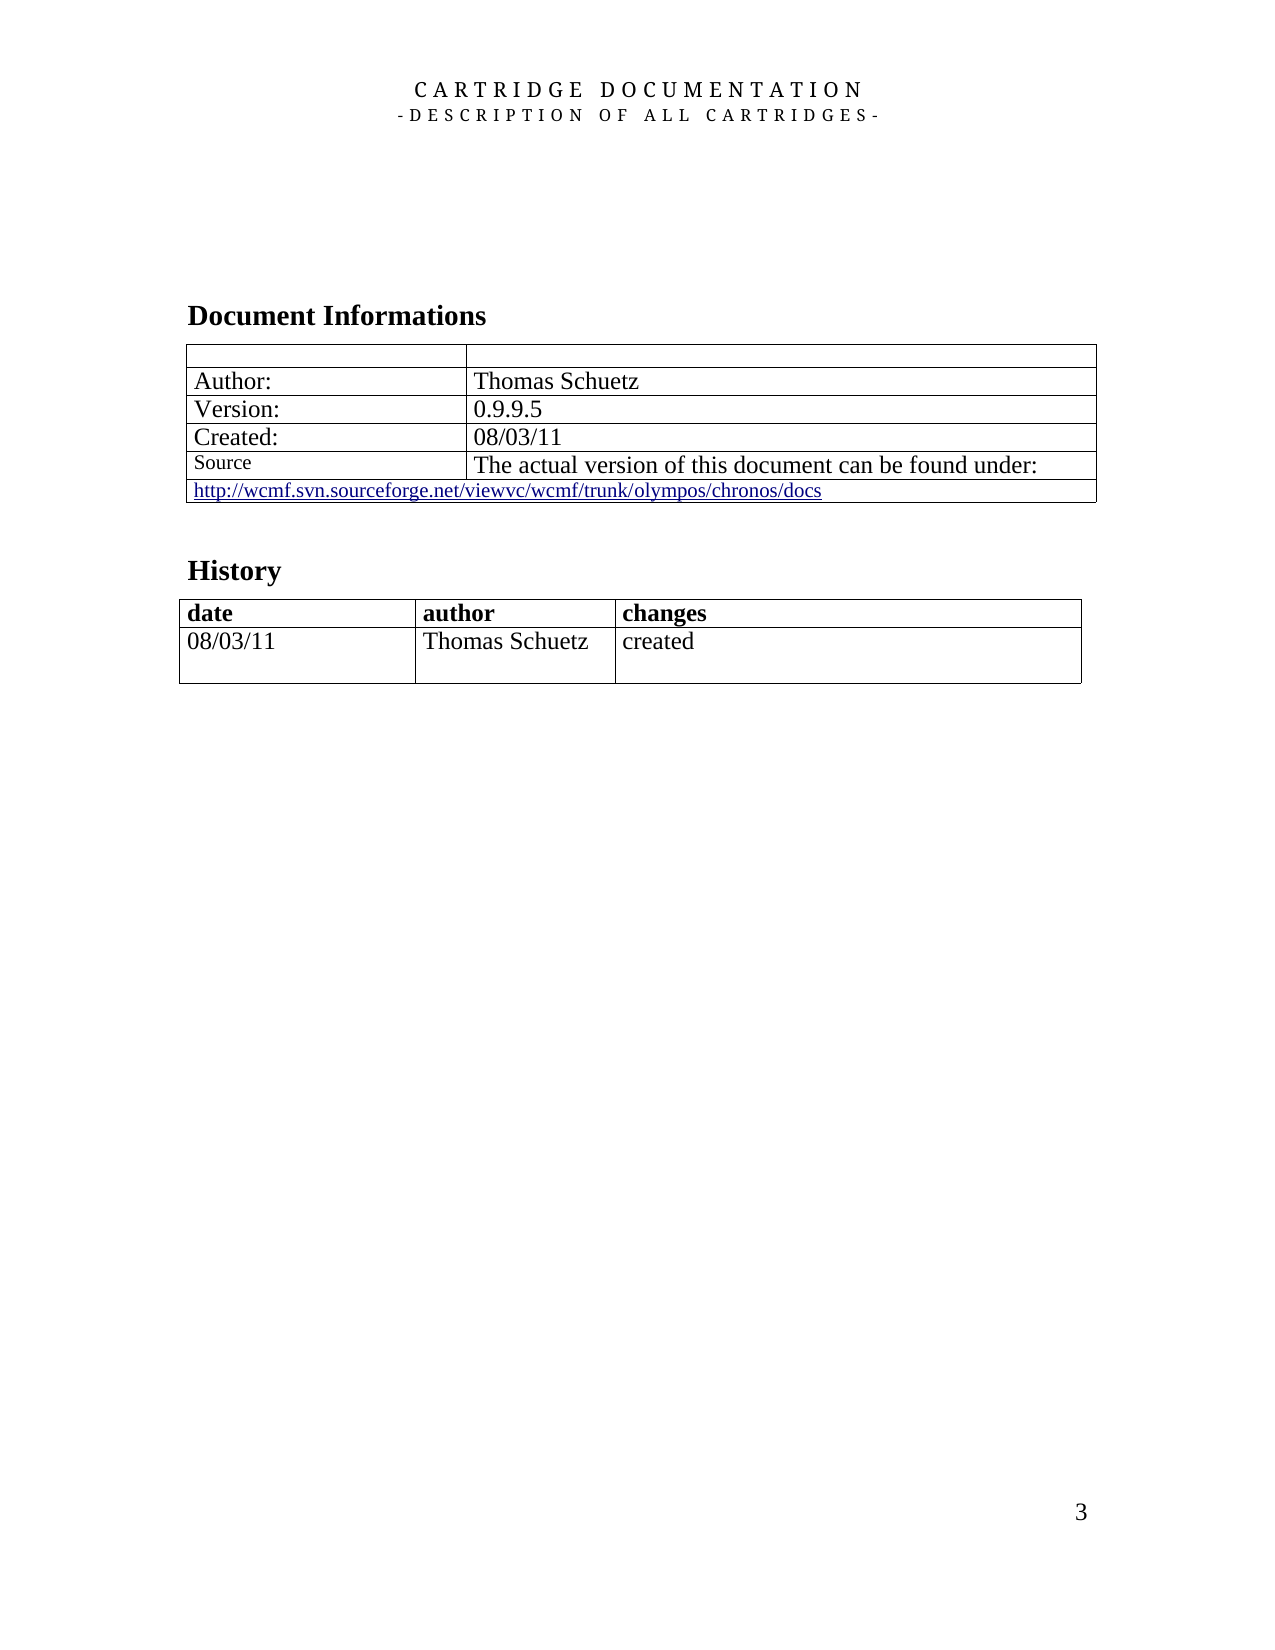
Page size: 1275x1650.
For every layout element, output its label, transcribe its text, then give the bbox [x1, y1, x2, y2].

table_cell 08/03/11 [180, 628, 415, 683]
subtitle Document Informations [187, 299, 1087, 332]
table_header date [180, 600, 415, 627]
table_cell Author: [187, 368, 466, 395]
table_header changes [616, 600, 1081, 627]
table_cell http://wcmf.svn.sourceforge.net/viewvc/wcmf/trunk/olympos/chronos/docs [187, 480, 1096, 502]
table_cell Version: [187, 396, 466, 423]
table_header author [416, 600, 615, 627]
table_header [187, 345, 466, 367]
table_cell created [616, 628, 1081, 683]
table_cell Thomas Schuetz [467, 368, 1096, 395]
table_cell The actual version of this document can be found under: [467, 452, 1096, 478]
subtitle History [187, 554, 1087, 587]
table_cell 0.9.9.5 [467, 396, 1096, 423]
table_cell Thomas Schuetz [416, 628, 615, 683]
table_cell Source [187, 452, 466, 478]
table_cell Created: [187, 424, 466, 451]
table_cell 08/03/11 [467, 424, 1096, 451]
table_header [467, 345, 1096, 367]
